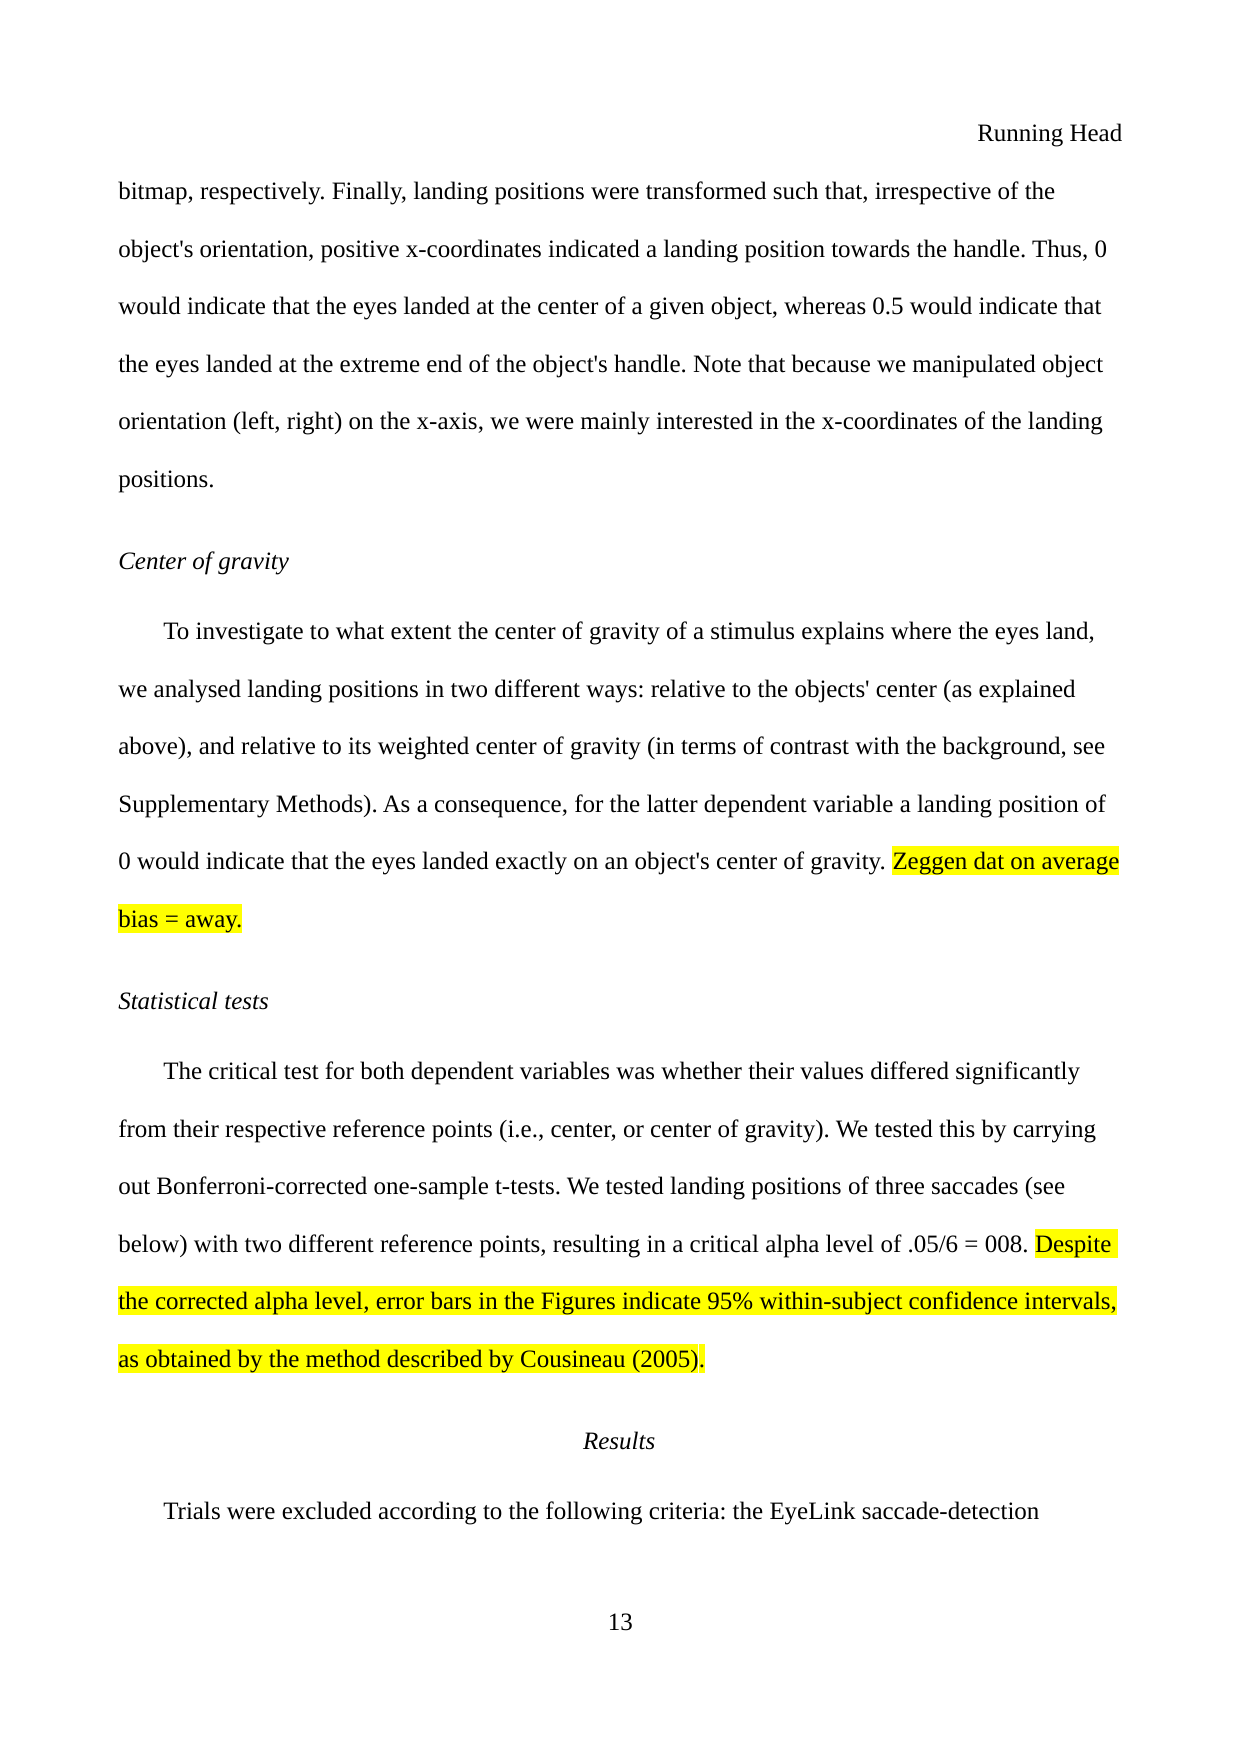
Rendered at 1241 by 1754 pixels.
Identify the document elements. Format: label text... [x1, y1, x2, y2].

text bitmap, respectively. Finally, landing positions were transformed such that, irrespective of the object's orientation, positive x-coordinates indicated a landing position towards the handle. Thus, 0 would indicate that the eyes landed at the center of a given object, whereas 0.5 would indicate that the eyes landed at the extreme end of the object's handle. Note that because we manipulated object orientation (left, right) on the x-axis, we were mainly interested in the x-coordinates of the landing positions. [118, 176, 1122, 493]
text To investigate to what extent the center of gravity of a stimulus explains where the eyes land, we analysed landing positions in two different ways: relative to the objects' center (as explained above), and relative to its weighted center of gravity (in terms of contrast with the background, see Supplementary Methods). As a consequence, for the latter dependent variable a landing position of 0 would indicate that the eyes landed exactly on an object's center of gravity. Zeggen dat on average bias = away. [118, 616, 1122, 933]
subtitle Statistical tests [118, 986, 1122, 1015]
text Trials were excluded according to the following criteria: the EyeLink saccade-detection [118, 1496, 1122, 1525]
text The critical test for both dependent variables was whether their values differed significantly from their respective reference points (i.e., center, or center of gravity). We tested this by carrying out Bonferroni-corrected one-sample t-tests. We tested landing positions of three saccades (see below) with two different reference points, resulting in a critical alpha level of .05/6 = 008. Despite the corrected alpha level, error bars in the Figures indicate 95% within-subject confidence intervals, as obtained by the method described by Cousineau (2005). [118, 1056, 1122, 1373]
subtitle Results [118, 1426, 1122, 1455]
subtitle Center of gravity [118, 546, 1122, 575]
